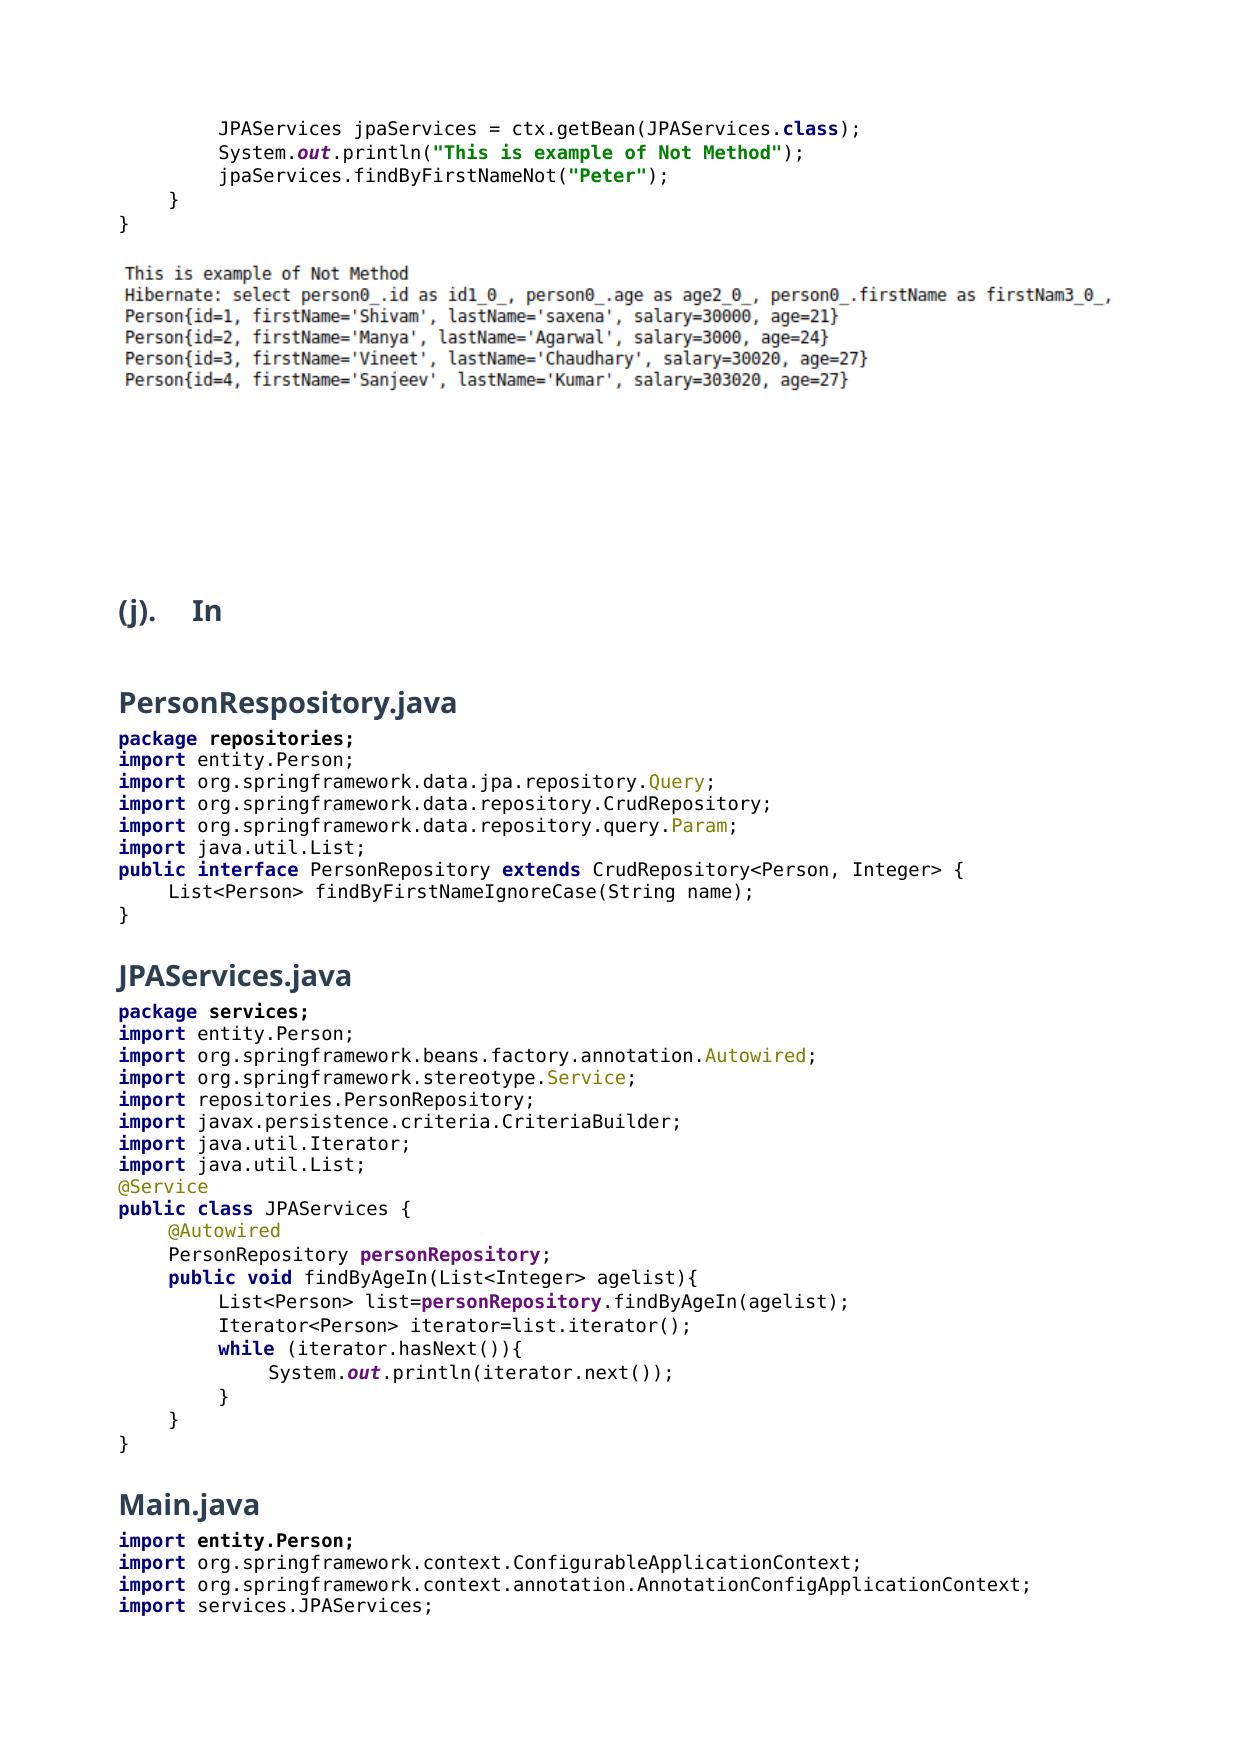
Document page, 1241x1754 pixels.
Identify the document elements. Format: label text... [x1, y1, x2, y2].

text System.out.println(iterator.next()); [118, 1362, 1122, 1386]
text import org.springframework.context.annotation.AnnotationConfigApplicationContext; [118, 1574, 1122, 1596]
text Main.java [118, 1484, 1122, 1524]
text import entity.Person; [118, 1530, 1122, 1552]
text import org.springframework.context.ConfigurableApplicationContext; [118, 1552, 1122, 1574]
text Iterator<Person> iterator=list.iterator(); [118, 1315, 1122, 1338]
text JPAServices.java [118, 956, 1122, 995]
text public void findByAgeIn(List<Integer> agelist){ [118, 1267, 1122, 1291]
text } [118, 1409, 1122, 1433]
text JPAServices jpaServices = ctx.getBean(JPAServices.class); [118, 118, 1122, 142]
text public class JPAServices { [118, 1198, 1122, 1220]
text while (iterator.hasNext()){ [118, 1338, 1122, 1362]
text PersonRespository.java [118, 682, 1122, 722]
text } [118, 189, 1122, 213]
text @Autowired [118, 1220, 1122, 1244]
text import org.springframework.data.repository.query.Param; [118, 815, 1122, 837]
text @Service [118, 1176, 1122, 1198]
text jpaServices.findByFirstNameNot("Peter"); [118, 165, 1122, 189]
text List<Person> list=personRepository.findByAgeIn(agelist); [118, 1291, 1122, 1315]
text (j). In [118, 591, 1122, 630]
text import services.JPAServices; [118, 1596, 1122, 1617]
text import org.springframework.beans.factory.annotation.Autowired; [118, 1045, 1122, 1067]
text PersonRepository personRepository; [118, 1244, 1122, 1267]
text package repositories; [118, 728, 1122, 749]
text package services; [118, 1001, 1122, 1023]
text System.out.println("This is example of Not Method"); [118, 142, 1122, 165]
text List<Person> findByFirstNameIgnoreCase(String name); [118, 881, 1122, 904]
text import org.springframework.data.repository.CrudRepository; [118, 793, 1122, 815]
text import entity.Person; [118, 749, 1122, 771]
text } [118, 213, 1122, 234]
text import java.util.List; [118, 837, 1122, 859]
text import java.util.Iterator; [118, 1133, 1122, 1154]
text import javax.persistence.criteria.CriteriaBuilder; [118, 1111, 1122, 1133]
text import org.springframework.data.jpa.repository.Query; [118, 771, 1122, 793]
text } [118, 904, 1122, 926]
text } [118, 1433, 1122, 1455]
text } [118, 1386, 1122, 1409]
text import org.springframework.stereotype.Service; [118, 1067, 1122, 1089]
text import entity.Person; [118, 1023, 1122, 1045]
text public interface PersonRepository extends CrudRepository<Person, Integer> { [118, 859, 1122, 881]
text import repositories.PersonRepository; [118, 1089, 1122, 1111]
picture [118, 264, 1123, 403]
text import java.util.List; [118, 1154, 1122, 1176]
